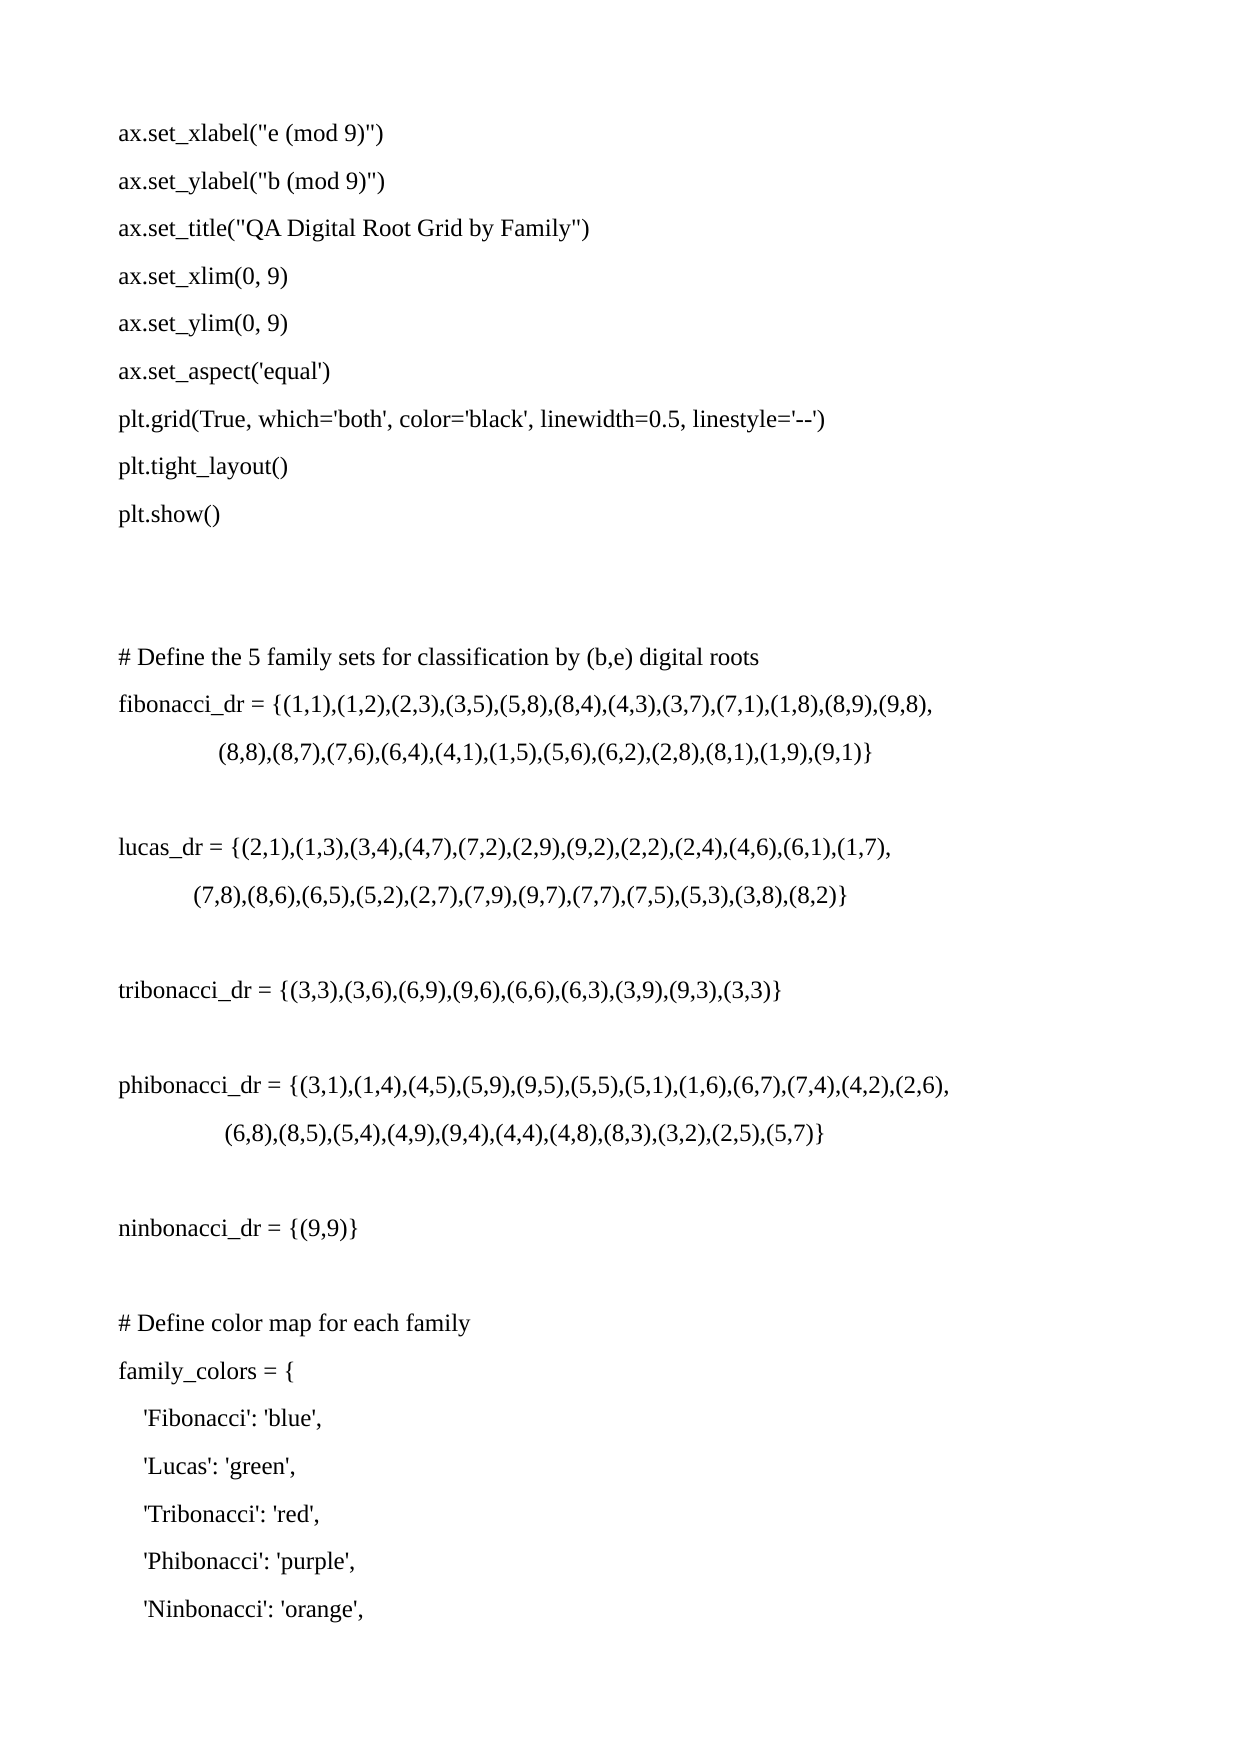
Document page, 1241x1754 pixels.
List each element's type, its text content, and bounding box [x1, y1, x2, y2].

text fibonacci_dr = {(1,1),(1,2),(2,3),(3,5),(5,8),(8,4),(4,3),(3,7),(7,1),(1,8),(8,9),(9,8), [118, 689, 1122, 718]
text (6,8),(8,5),(5,4),(4,9),(9,4),(4,4),(4,8),(8,3),(3,2),(2,5),(5,7)} [118, 1118, 1122, 1147]
text plt.show() [118, 499, 1122, 528]
text 'Phibonacci': 'purple', [118, 1546, 1122, 1575]
text ax.set_aspect('equal') [118, 356, 1122, 385]
text 'Tribonacci': 'red', [118, 1499, 1122, 1527]
text ax.set_title("QA Digital Root Grid by Family") [118, 213, 1122, 242]
text plt.tight_layout() [118, 451, 1122, 480]
text ax.set_xlabel("e (mod 9)") [118, 118, 1122, 147]
text # Define color map for each family [118, 1308, 1122, 1337]
text ax.set_ylim(0, 9) [118, 308, 1122, 337]
text 'Lucas': 'green', [118, 1451, 1122, 1480]
text 'Ninbonacci': 'orange', [118, 1594, 1122, 1623]
text # Define the 5 family sets for classification by (b,e) digital roots [118, 642, 1122, 671]
text (7,8),(8,6),(6,5),(5,2),(2,7),(7,9),(9,7),(7,7),(7,5),(5,3),(3,8),(8,2)} [118, 880, 1122, 908]
text 'Fibonacci': 'blue', [118, 1403, 1122, 1432]
text family_colors = { [118, 1356, 1122, 1384]
text ax.set_xlim(0, 9) [118, 261, 1122, 290]
text ax.set_ylabel("b (mod 9)") [118, 166, 1122, 194]
text (8,8),(8,7),(7,6),(6,4),(4,1),(1,5),(5,6),(6,2),(2,8),(8,1),(1,9),(9,1)} [118, 737, 1122, 766]
text plt.grid(True, which='both', color='black', linewidth=0.5, linestyle='--') [118, 404, 1122, 432]
text lucas_dr = {(2,1),(1,3),(3,4),(4,7),(7,2),(2,9),(9,2),(2,2),(2,4),(4,6),(6,1),(1,7), [118, 832, 1122, 861]
text tribonacci_dr = {(3,3),(3,6),(6,9),(9,6),(6,6),(6,3),(3,9),(9,3),(3,3)} [118, 975, 1122, 1004]
text phibonacci_dr = {(3,1),(1,4),(4,5),(5,9),(9,5),(5,5),(5,1),(1,6),(6,7),(7,4),(4,2),(2,6), [118, 1070, 1122, 1099]
text ninbonacci_dr = {(9,9)} [118, 1213, 1122, 1242]
